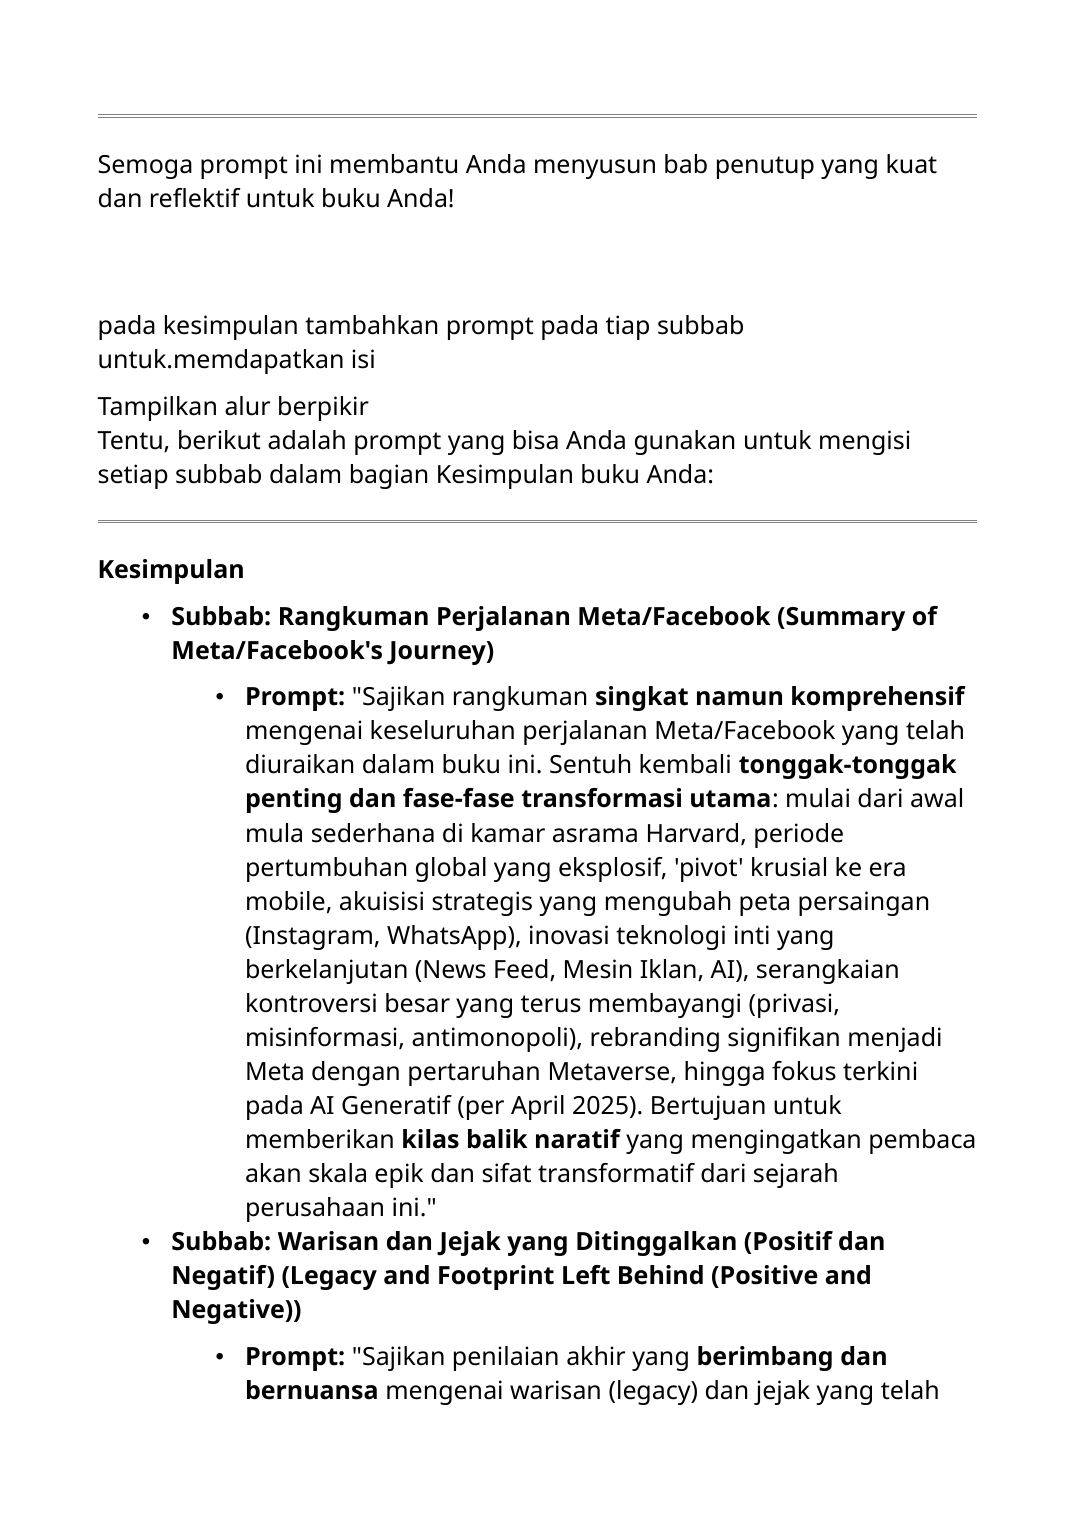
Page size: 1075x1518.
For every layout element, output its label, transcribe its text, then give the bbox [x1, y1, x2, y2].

list Subbab: Warisan dan Jejak yang Ditinggalkan (Positif dan Negatif) (Legacy and Footprint Left Behind (Positive and Negative)) [142, 1224, 977, 1326]
list Prompt: "Sajikan penilaian akhir yang berimbang dan bernuansa mengenai warisan (legacy) dan jejak yang telah [215, 1339, 977, 1407]
text Semoga prompt ini membantu Anda menyusun bab penutup yang kuat dan reflektif untuk buku Anda! [97, 146, 977, 214]
text pada kesimpulan tambahkan prompt pada tiap subbab untuk.memdapatkan isi [97, 308, 977, 376]
text Kesimpulan [97, 552, 977, 586]
list Subbab: Rangkuman Perjalanan Meta/Facebook (Summary of Meta/Facebook's Journey) [142, 598, 977, 666]
list Prompt: "Sajikan rangkuman singkat namun komprehensif mengenai keseluruhan perjalanan Meta/Facebook yang telah diuraikan dalam buku ini. Sentuh kembali tonggak-tonggak penting dan fase-fase transformasi utama: mulai dari awal mula sederhana di kamar asrama Harvard, periode pertumbuhan global yang eksplosif, 'pivot' krusial ke era mobile, akuisisi strategis yang mengubah peta persaingan (Instagram, WhatsApp), inovasi teknologi inti yang berkelanjutan (News Feed, Mesin Iklan, AI), serangkaian kontroversi besar yang terus membayangi (privasi, misinformasi, antimonopoli), rebranding signifikan menjadi Meta dengan pertaruhan Metaverse, hingga fokus terkini pada AI Generatif (per April 2025). Bertujuan untuk memberikan kilas balik naratif yang mengingatkan pembaca akan skala epik dan sifat transformatif dari sejarah perusahaan ini." [215, 679, 977, 1224]
text Tentu, berikut adalah prompt yang bisa Anda gunakan untuk mengisi setiap subbab dalam bagian Kesimpulan buku Anda: [97, 422, 977, 490]
text Tampilkan alur berpikir [97, 388, 977, 422]
